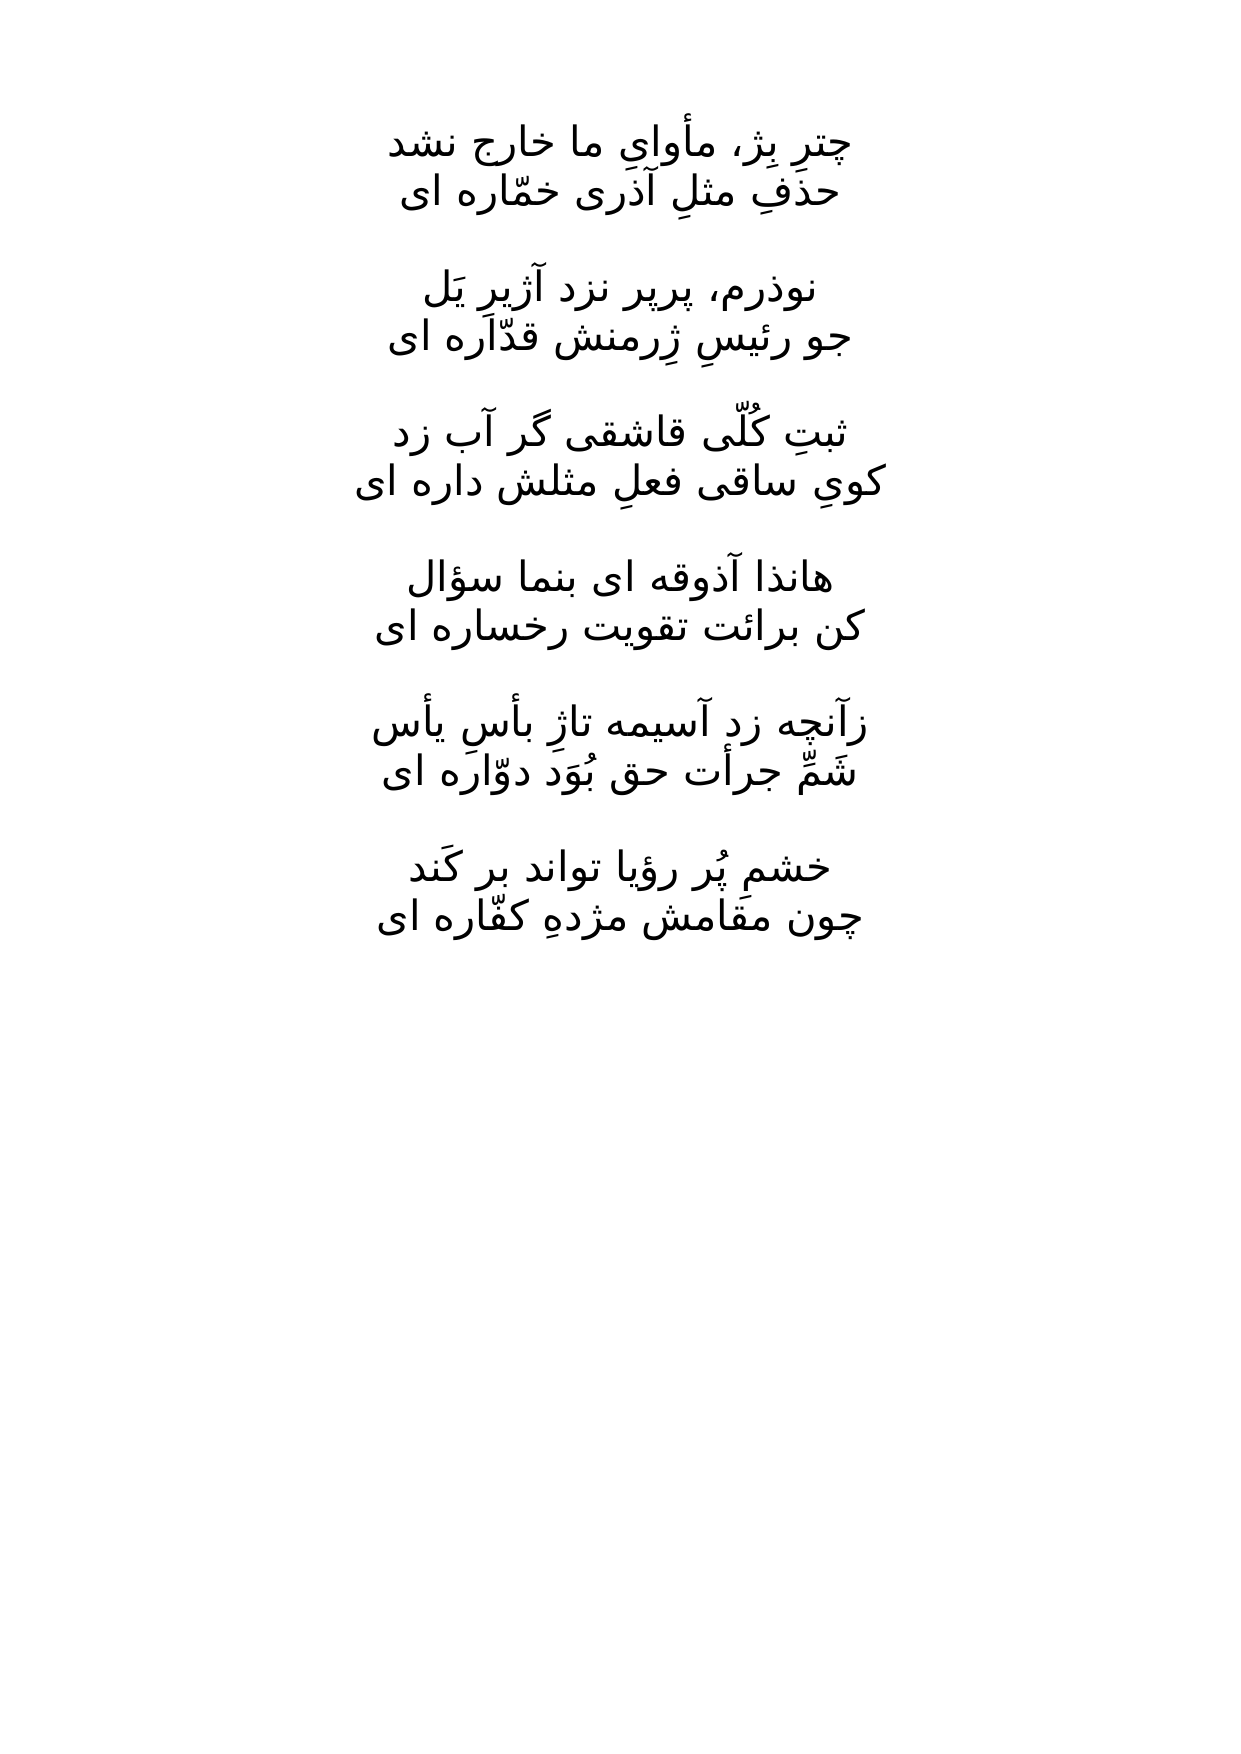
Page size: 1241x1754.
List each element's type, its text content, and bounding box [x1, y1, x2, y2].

text هانذا آذوقه ای بنما سؤال [118, 553, 1122, 602]
text نوذرم، پرپر نزد آژیرِ یَل [118, 263, 1122, 312]
text خشمِ پُر رؤیا تواند بر کَند [118, 843, 1122, 892]
text کن برائت تقویت رخساره ای [118, 602, 1122, 650]
text ثبتِ کُلّی قاشقی گر آب زد [118, 408, 1122, 457]
text شَمِّ جرأت حق بُوَد دوّاره ای [118, 747, 1122, 795]
text کویِ ساقی فعلِ مثلش داره ای [118, 457, 1122, 505]
text حذفِ مثلِ آذری خمّاره ای [118, 167, 1122, 215]
text زآنچه زد آسیمه تاژِ بأسِ یأس [118, 698, 1122, 747]
text چون مقامش مژدهِ کفّاره ای [118, 892, 1122, 940]
text چترِ بِژ، مأوایِ ما خارج نشد [118, 118, 1122, 167]
text جو رئیسِ ژِرمنش قدّاره ای [118, 312, 1122, 360]
